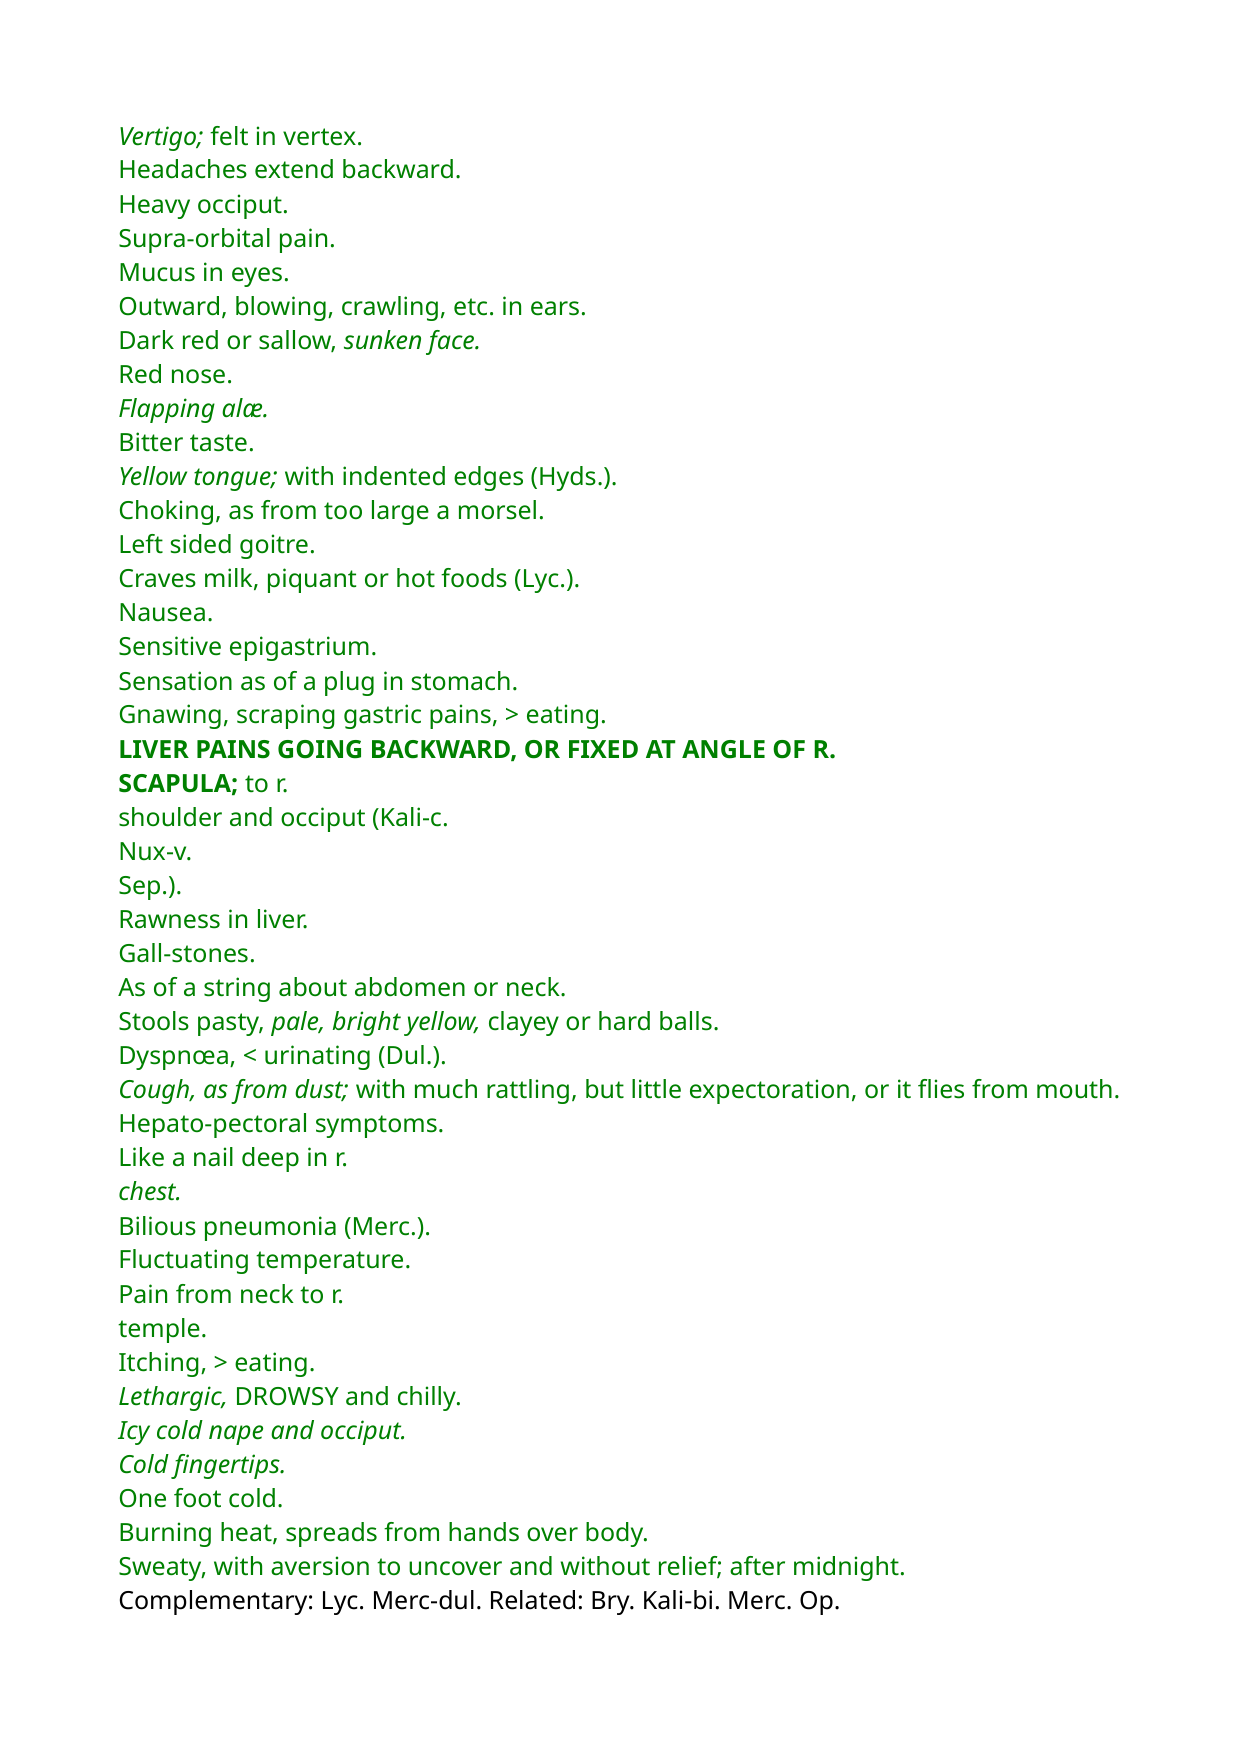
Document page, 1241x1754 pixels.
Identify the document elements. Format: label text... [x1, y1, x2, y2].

text Sensitive epigastrium. [118, 629, 1122, 663]
text Cough, as from dust; with much rattling, but little expectoration, or it flies from mouth. [118, 1072, 1122, 1106]
text Rawness in liver. [118, 902, 1122, 936]
text SCAPULA; to r. [118, 765, 1122, 799]
text shoulder and occiput (Kali-c. [118, 799, 1122, 833]
text Like a nail deep in r. [118, 1140, 1122, 1174]
text chest. [118, 1174, 1122, 1208]
text Bilious pneumonia (Merc.). [118, 1208, 1122, 1242]
text Yellow tongue; with indented edges (Hyds.). [118, 459, 1122, 493]
text Complementary: Lyc. Merc-dul. Related: Bry. Kali-bi. Merc. Op. [118, 1583, 1122, 1617]
text Nux-v. [118, 833, 1122, 867]
text Fluctuating temperature. [118, 1242, 1122, 1276]
text Bitter taste. [118, 425, 1122, 459]
text Sweaty, with aversion to uncover and without relief; after midnight. [118, 1549, 1122, 1583]
text Burning heat, spreads from hands over body. [118, 1515, 1122, 1549]
text Gall-stones. [118, 936, 1122, 970]
text Mucus in eyes. [118, 254, 1122, 288]
text Dark red or sallow, sunken face. [118, 322, 1122, 357]
text Heavy occiput. [118, 186, 1122, 220]
text Craves milk, piquant or hot foods (Lyc.). [118, 561, 1122, 595]
text Red nose. [118, 357, 1122, 391]
text Icy cold nape and occiput. [118, 1412, 1122, 1447]
text Supra-orbital pain. [118, 220, 1122, 254]
text Dyspnœa, < urinating (Dul.). [118, 1038, 1122, 1072]
text Pain from neck to r. [118, 1276, 1122, 1310]
text LIVER PAINS GOING BACKWARD, OR FIXED AT ANGLE OF R. [118, 731, 1122, 765]
text Sensation as of a plug in stomach. [118, 663, 1122, 697]
text Hepato-pectoral symptoms. [118, 1106, 1122, 1140]
text Itching, > eating. [118, 1344, 1122, 1378]
text Stools pasty, pale, bright yellow, clayey or hard balls. [118, 1004, 1122, 1038]
text Lethargic, DROWSY and chilly. [118, 1378, 1122, 1412]
text Flapping alæ. [118, 391, 1122, 425]
text Outward, blowing, crawling, etc. in ears. [118, 288, 1122, 322]
text Choking, as from too large a morsel. [118, 493, 1122, 527]
text temple. [118, 1310, 1122, 1344]
text Gnawing, scraping gastric pains, > eating. [118, 697, 1122, 731]
text Vertigo; felt in vertex. [118, 118, 1122, 152]
text Nausea. [118, 595, 1122, 629]
text Sep.). [118, 867, 1122, 902]
text As of a string about abdomen or neck. [118, 970, 1122, 1004]
text Headaches extend backward. [118, 152, 1122, 186]
text One foot cold. [118, 1481, 1122, 1515]
text Left sided goitre. [118, 527, 1122, 561]
text Cold fingertips. [118, 1447, 1122, 1481]
